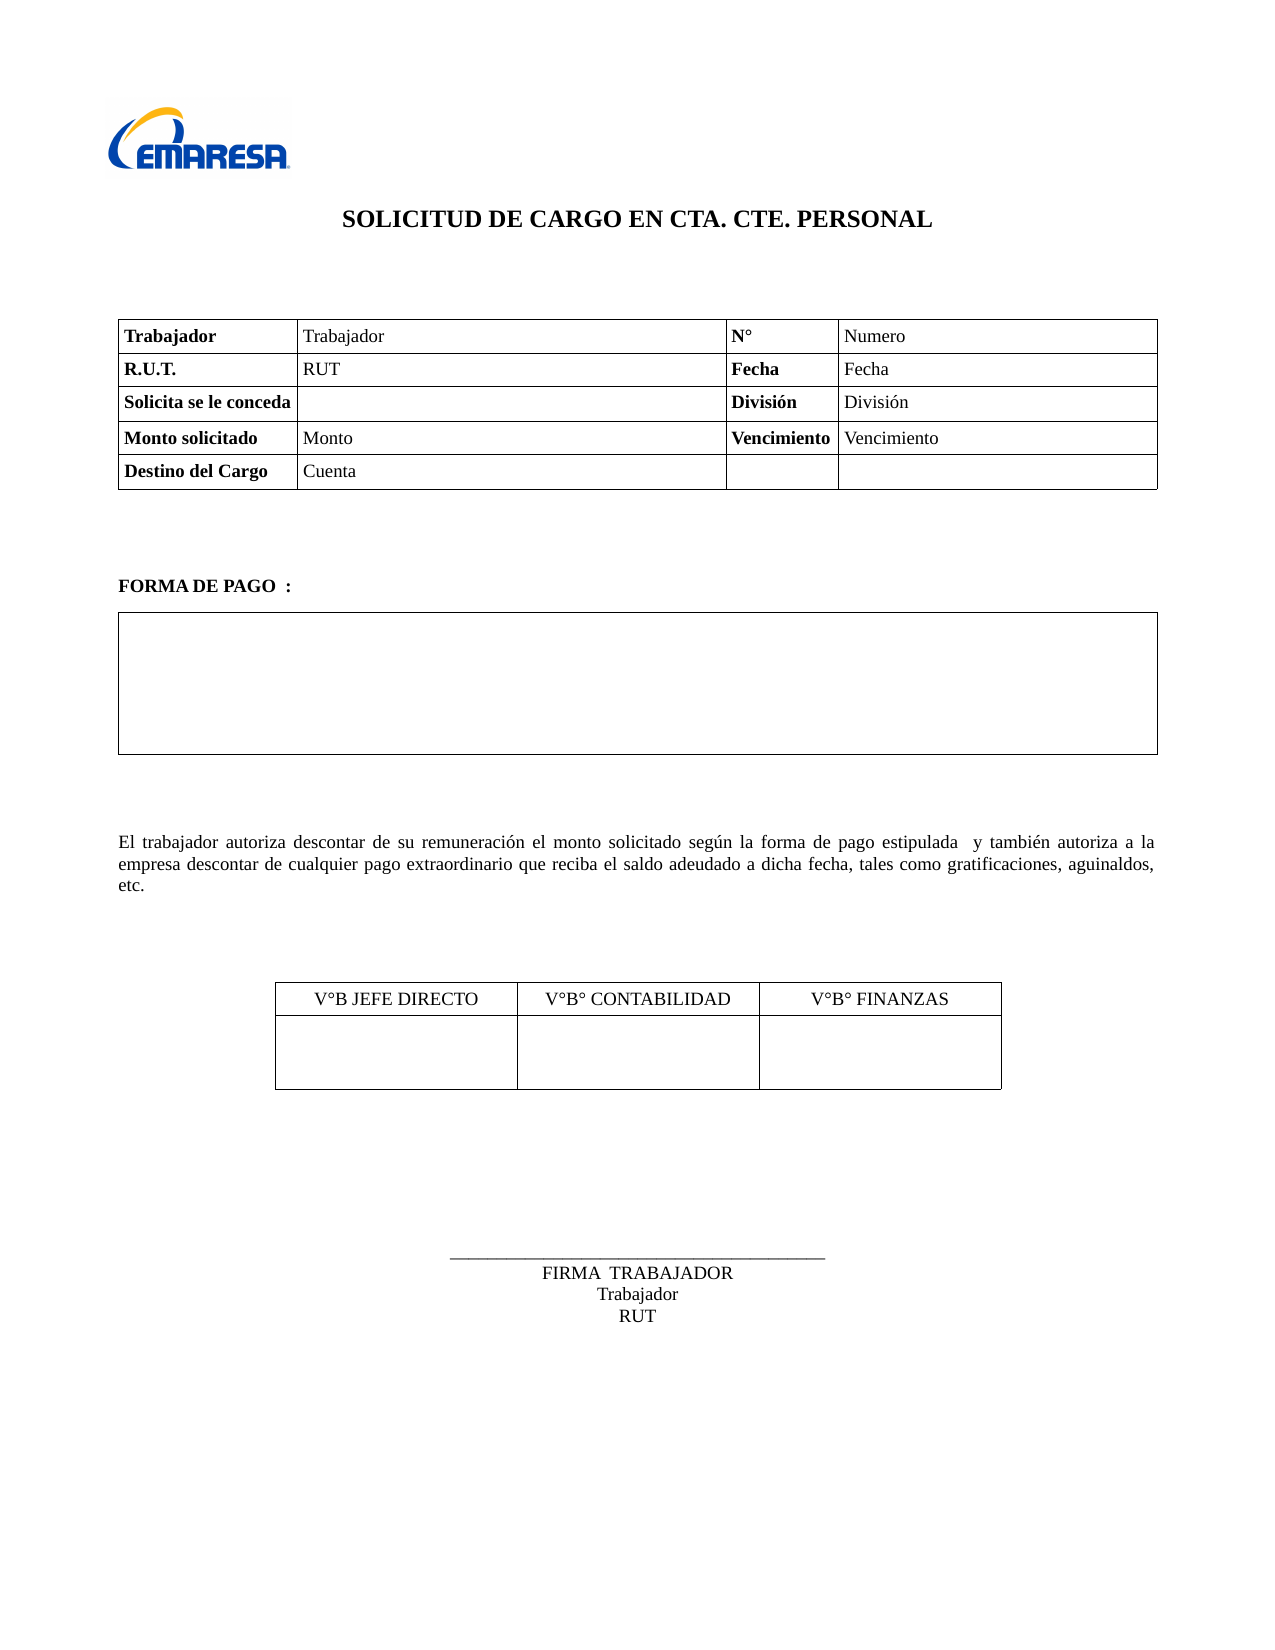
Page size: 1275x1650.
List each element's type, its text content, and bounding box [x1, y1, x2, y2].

table_header [1002, 982, 1157, 1015]
table_cell [727, 455, 838, 489]
table_cell [276, 1016, 517, 1089]
picture [105, 97, 293, 179]
table_cell Monto [298, 422, 726, 454]
table_cell Solicita se le conceda [119, 387, 297, 421]
table_cell Fecha [727, 354, 838, 386]
text ________________________________________ [118, 1240, 1157, 1262]
table_cell Fecha [839, 354, 1157, 386]
table_header [118, 982, 275, 1015]
table_header V°B JEFE DIRECTO [276, 983, 517, 1015]
table_header Trabajador [298, 320, 726, 352]
text RUT [118, 1305, 1157, 1326]
table_header V°B° CONTABILIDAD [518, 983, 759, 1015]
table_cell Vencimiento [839, 422, 1157, 454]
table_cell Vencimiento [727, 422, 838, 454]
table_header Numero [839, 320, 1157, 352]
table_cell [760, 1016, 1001, 1089]
table_cell [518, 1016, 759, 1089]
text SOLICITUD DE CARGO EN CTA. CTE. PERSONAL [118, 204, 1157, 233]
table_cell [1002, 1015, 1157, 1089]
table_cell División [839, 387, 1157, 421]
table_cell [839, 455, 1157, 489]
text Trabajador [118, 1283, 1157, 1305]
table_cell División [727, 387, 838, 421]
table_header N° [727, 320, 838, 352]
table_cell Cuenta [298, 455, 726, 489]
table_cell [118, 1015, 275, 1089]
table_cell Monto solicitado [119, 422, 297, 454]
text FORMA DE PAGO : [118, 575, 1157, 597]
table_header V°B° FINANZAS [760, 983, 1001, 1015]
table_cell R.U.T. [119, 354, 297, 386]
text FIRMA TRABAJADOR [118, 1262, 1157, 1283]
text El trabajador autoriza descontar de su remuneración el monto solicitado según la forma de pago estipulada y también autoriza a la empresa descontar de cualquier pago extraordinario que reciba el saldo adeudado a dicha fecha, tales como gratificaciones, aguinaldos, etc. [118, 831, 1157, 896]
table_cell RUT [298, 354, 726, 386]
table_header Trabajador [119, 320, 297, 352]
table_cell [298, 387, 726, 421]
table_cell Destino del Cargo [119, 455, 297, 489]
